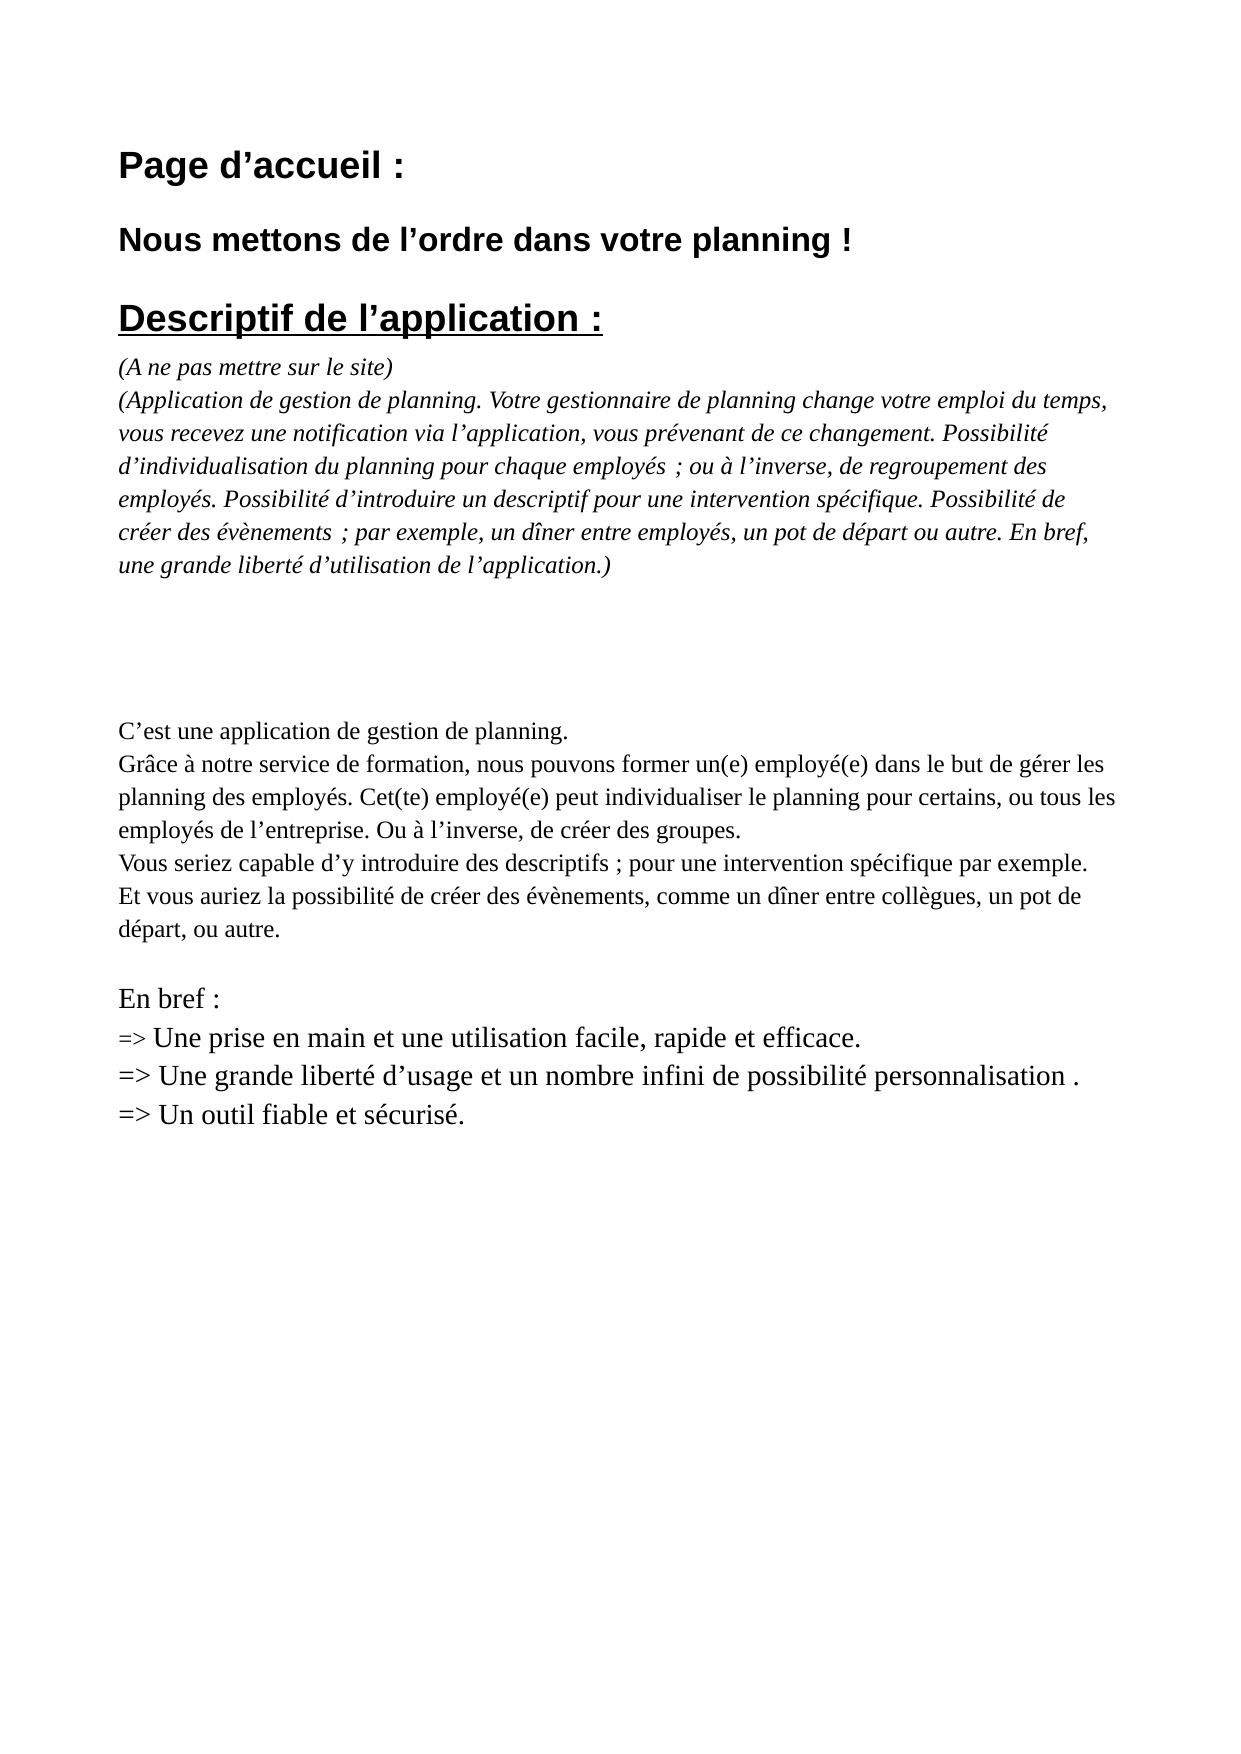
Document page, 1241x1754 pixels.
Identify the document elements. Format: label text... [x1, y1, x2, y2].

subtitle Nous mettons de l’ordre dans votre planning ! [118, 220, 1122, 259]
subtitle Descriptif de l’application : [118, 296, 1122, 340]
text C’est une application de gestion de planning. Grâce à notre service de formation, nous pouvons former un(e) employé(e) dans le but de gérer les planning des employés. Cet(te) employé(e) peut individualiser le planning pour certains, ou tous les employés de l’entreprise. Ou à l’inverse, de créer des groupes. Vous seriez capable d’y introduire des descriptifs ; pour une intervention spécifique par exemple. Et vous auriez la possibilité de créer des évènements, comme un dîner entre collègues, un pot de départ, ou autre. En bref : => Une prise en main et une utilisation facile, rapide et efficace. => Une grande liberté d’usage et un nombre infini de possibilité personnalisation . => Un outil fiable et sécurisé. [118, 716, 1122, 1130]
text (A ne pas mettre sur le site) (Application de gestion de planning. Votre gestionnaire de planning change votre emploi du temps, vous recevez une notification via l’application, vous prévenant de ce changement. Possibilité d’individualisation du planning pour chaque employés ; ou à l’inverse, de regroupement des employés. Possibilité d’introduire un descriptif pour une intervention spécifique. Possibilité de créer des évènements ; par exemple, un dîner entre employés, un pot de départ ou autre. En bref, une grande liberté d’utilisation de l’application.) [118, 352, 1122, 579]
subtitle Page d’accueil : [118, 143, 1122, 187]
